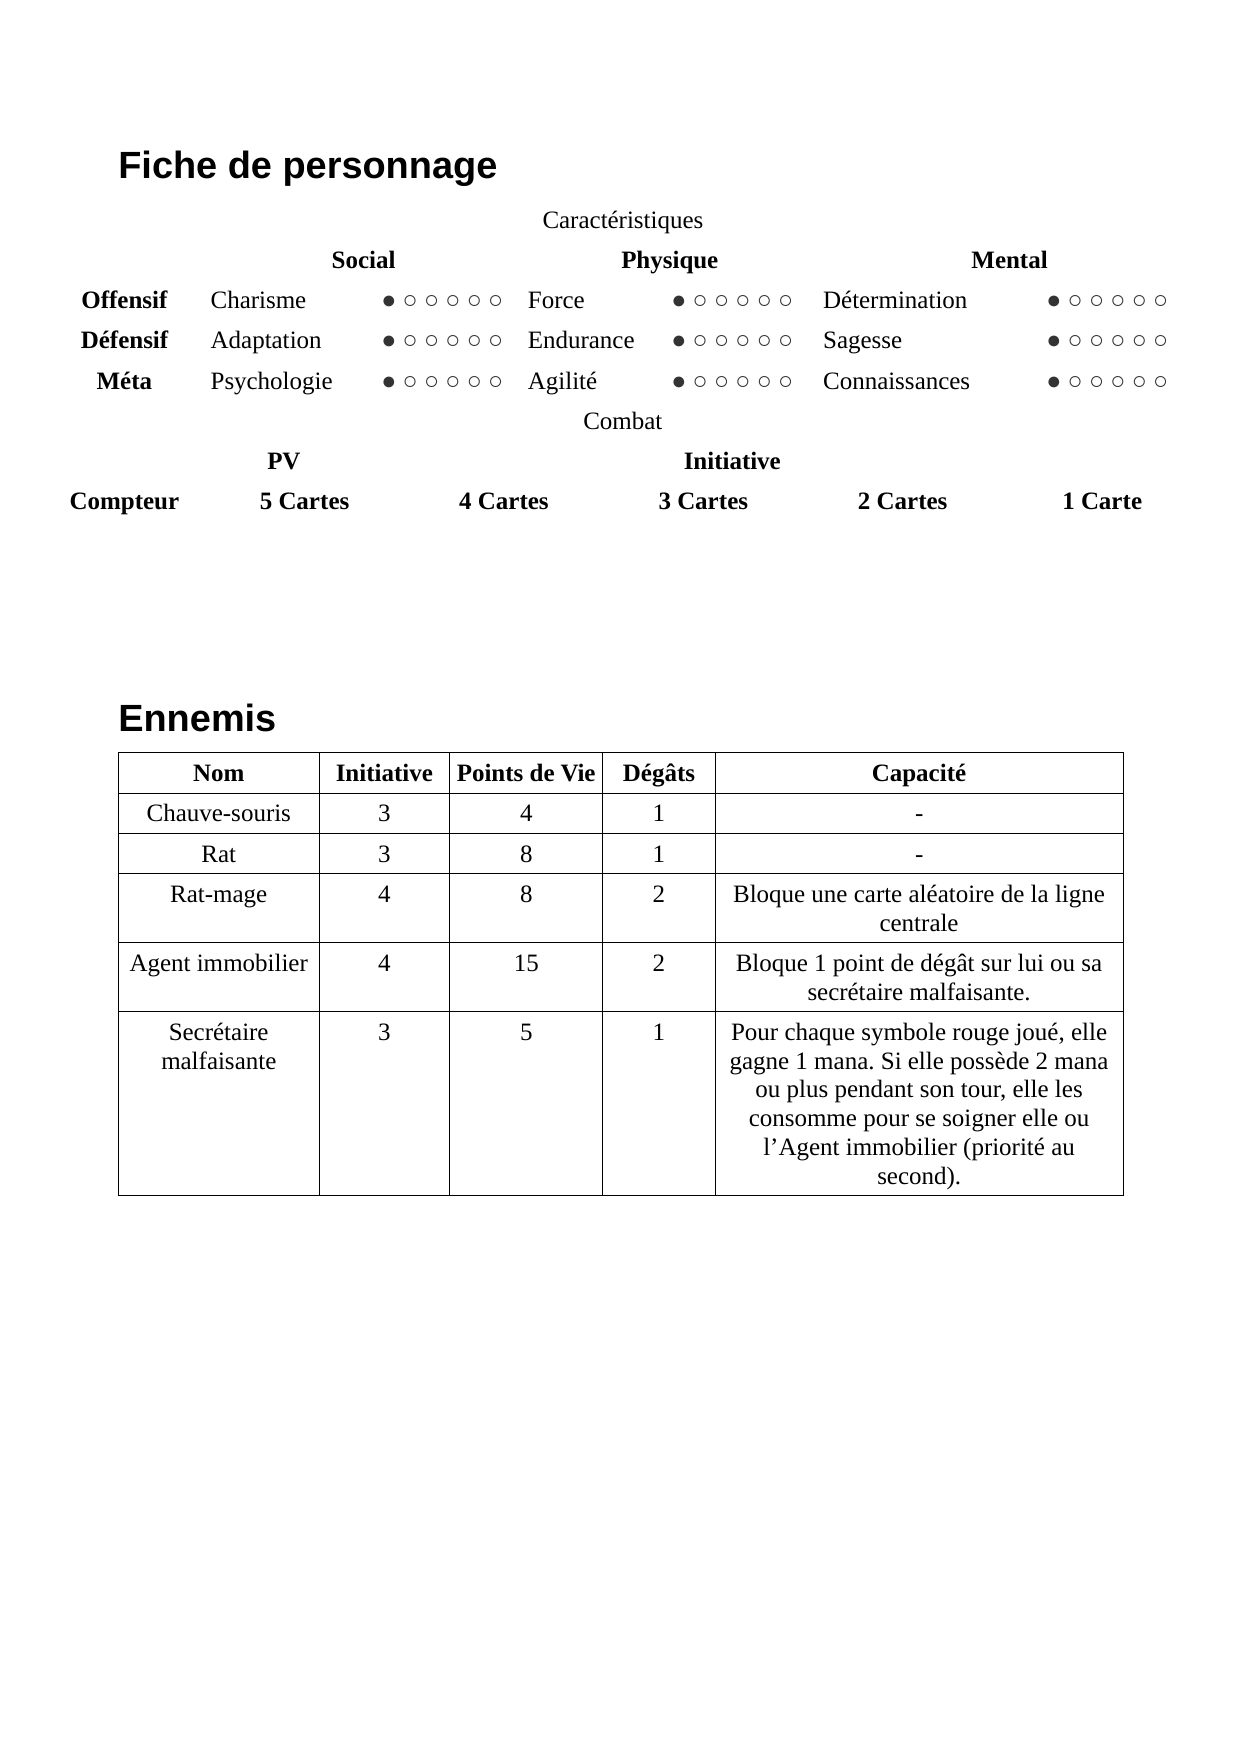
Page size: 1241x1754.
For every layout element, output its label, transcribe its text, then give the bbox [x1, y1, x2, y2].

table_cell [44, 441, 205, 481]
table_cell Mental [817, 240, 1202, 280]
table_cell Adaptation [205, 320, 362, 360]
table_cell Agent immobilier [119, 943, 319, 1011]
table_cell Rat [119, 834, 319, 873]
table_cell 1 Carte [1002, 481, 1202, 521]
table_cell 2 [603, 874, 715, 942]
table_cell 4 [320, 874, 449, 942]
table_cell 3 [320, 834, 449, 873]
table_cell ● ○ ○ ○ ○ ○ [363, 360, 522, 400]
table_header Points de Vie [450, 753, 602, 792]
table_cell [44, 240, 205, 280]
table_cell 15 [450, 943, 602, 1011]
table_cell 5 [450, 1012, 602, 1195]
table_cell [1002, 521, 1202, 561]
table_cell Force [522, 280, 647, 320]
table_cell Défensif [44, 320, 205, 360]
table_cell Charisme [205, 280, 362, 320]
table_cell Bloque 1 point de dégât sur lui ou sa secrétaire malfaisante. [716, 943, 1123, 1011]
table_cell [803, 521, 1002, 561]
table_cell [604, 521, 803, 561]
table_cell Secrétaire malfaisante [119, 1012, 319, 1195]
table_cell Sagesse [817, 320, 1012, 360]
table_cell Pour chaque symbole rouge joué, elle gagne 1 mana. Si elle possède 2 mana ou plus pendant son tour, elle les consomme pour se soigner elle ou l’Agent immobilier (priorité au second). [716, 1012, 1123, 1195]
table_cell ● ○ ○ ○ ○ ○ [363, 280, 522, 320]
table_cell Combat [44, 400, 1202, 441]
table_cell ● ○ ○ ○ ○ ○ [1013, 280, 1202, 320]
table_cell 4 [320, 943, 449, 1011]
table_cell Chauve-souris [119, 794, 319, 833]
table_cell - [716, 794, 1123, 833]
table_cell PV [205, 441, 362, 481]
table_cell Connaissances [817, 360, 1012, 400]
table_header Initiative [320, 753, 449, 792]
table_cell 8 [450, 834, 602, 873]
table_cell 1 [603, 834, 715, 873]
table_cell 3 [320, 794, 449, 833]
table_cell 5 Cartes [205, 481, 404, 521]
table_cell - [716, 834, 1123, 873]
table_cell Physique [522, 240, 817, 280]
table_cell ● ○ ○ ○ ○ ○ [1013, 320, 1202, 360]
table_cell Psychologie [205, 360, 362, 400]
table_cell [817, 441, 1202, 481]
table_cell 2 [603, 943, 715, 1011]
table_cell Endurance [522, 320, 647, 360]
table_header Dégâts [603, 753, 715, 792]
subtitle Ennemis [118, 696, 1122, 740]
table_cell 3 [320, 1012, 449, 1195]
subtitle Fiche de personnage [118, 143, 1122, 187]
table_cell Offensif [44, 280, 205, 320]
table_cell 8 [450, 874, 602, 942]
table_cell 3 Cartes [604, 481, 803, 521]
table_cell [404, 521, 603, 561]
table_cell ● ○ ○ ○ ○ ○ [647, 320, 817, 360]
table_cell [205, 521, 404, 561]
table_cell Rat-mage [119, 874, 319, 942]
table_header Nom [119, 753, 319, 792]
table_cell Agilité [522, 360, 647, 400]
table_cell 1 [603, 794, 715, 833]
table_cell ● ○ ○ ○ ○ ○ [1013, 360, 1202, 400]
table_cell Détermination [817, 280, 1012, 320]
table_cell Méta [44, 360, 205, 400]
table_cell Initiative [647, 441, 817, 481]
table_header Capacité [716, 753, 1123, 792]
table_cell Social [205, 240, 522, 280]
table_cell Bloque une carte aléatoire de la ligne centrale [716, 874, 1123, 942]
table_cell 4 [450, 794, 602, 833]
table_cell 4 Cartes [404, 481, 603, 521]
table_cell 2 Cartes [803, 481, 1002, 521]
table_header Caractéristiques [44, 199, 1202, 239]
table_cell ● ○ ○ ○ ○ ○ [647, 280, 817, 320]
table_cell ● ○ ○ ○ ○ ○ [647, 360, 817, 400]
table_cell ● ○ ○ ○ ○ ○ [363, 320, 522, 360]
table_cell [363, 441, 647, 481]
table_cell 1 [603, 1012, 715, 1195]
table_cell Compteur [44, 481, 205, 561]
